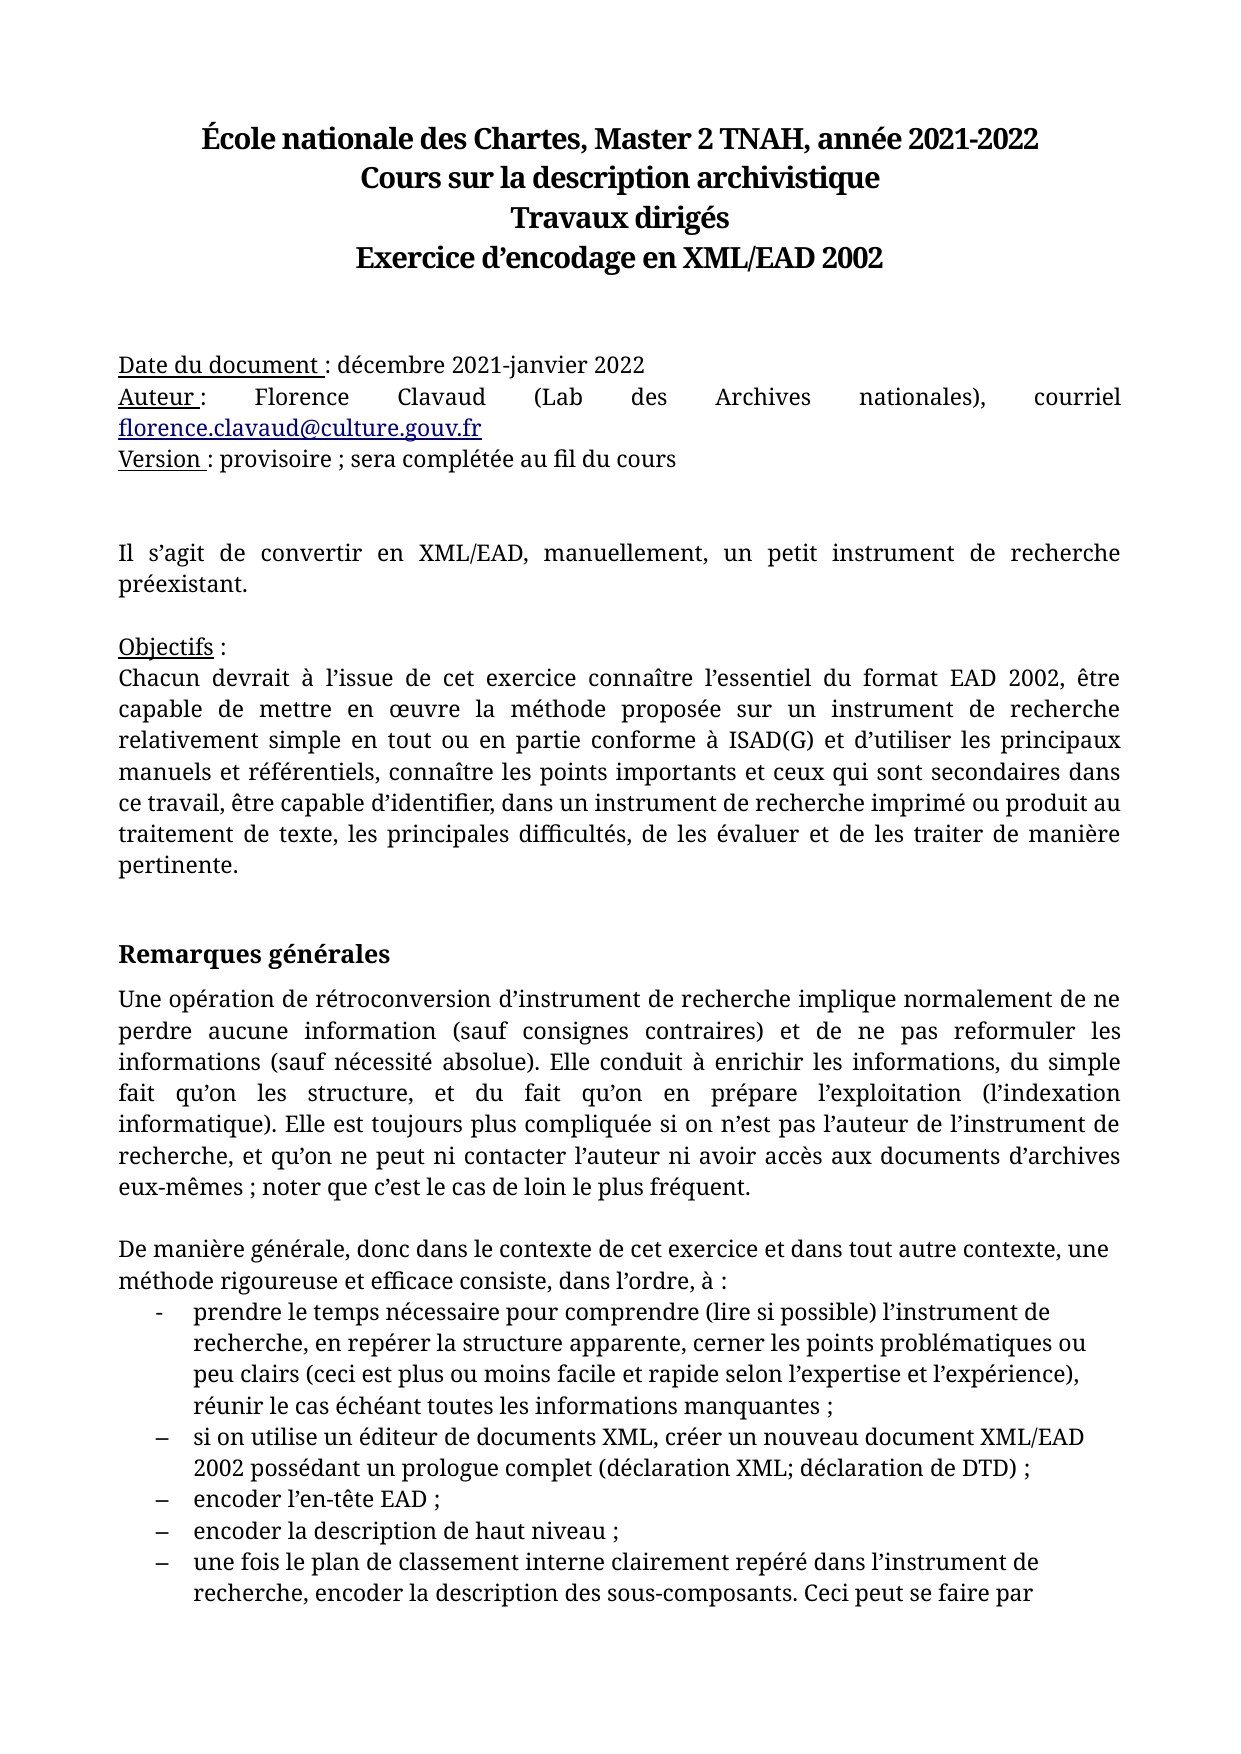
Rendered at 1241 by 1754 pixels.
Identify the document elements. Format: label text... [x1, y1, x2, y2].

list encoder l’en-tête EAD ; [156, 1483, 1122, 1515]
text Objectifs : [118, 631, 1122, 662]
list une fois le plan de classement interne clairement repéré dans l’instrument de recherche, encoder la description des sous-composants. Ceci peut se faire par [156, 1546, 1122, 1608]
text De manière générale, donc dans le contexte de cet exercice et dans tout autre contexte, une méthode rigoureuse et efficace consiste, dans l’ordre, à : [118, 1233, 1122, 1296]
text Une opération de rétroconversion d’instrument de recherche implique normalement de ne perdre aucune information (sauf consignes contraires) et de ne pas reformuler les informations (sauf nécessité absolue). Elle conduit à enrichir les informations, du simple fait qu’on les structure, et du fait qu’on en prépare l’exploitation (l’indexation informatique). Elle est toujours plus compliquée si on n’est pas l’auteur de l’instrument de recherche, et qu’on ne peut ni contacter l’auteur ni avoir accès aux documents d’archives eux-mêmes ; noter que c’est le cas de loin le plus fréquent. [118, 983, 1122, 1202]
text Il s’agit de convertir en XML/EAD, manuellement, un petit instrument de recherche préexistant. [118, 537, 1122, 599]
text Chacun devrait à l’issue de cet exercice connaître l’essentiel du format EAD 2002, être capable de mettre en œuvre la méthode proposée sur un instrument de recherche relativement simple en tout ou en partie conforme à ISAD(G) et d’utiliser les principaux manuels et référentiels, connaître les points importants et ceux qui sont secondaires dans ce travail, être capable d’identifier, dans un instrument de recherche imprimé ou produit au traitement de texte, les principales difficultés, de les évaluer et de les traiter de manière pertinente. [118, 662, 1122, 881]
text Date du document : décembre 2021-janvier 2022 [118, 349, 1122, 381]
list si on utilise un éditeur de documents XML, créer un nouveau document XML/EAD 2002 possédant un prologue complet (déclaration XML; déclaration de DTD) ; [156, 1421, 1122, 1483]
text École nationale des Chartes, Master 2 TNAH, année 2021-2022 Cours sur la description archivistique Travaux dirigés Exercice d’encodage en XML/EAD 2002 [118, 118, 1122, 277]
list prendre le temps nécessaire pour comprendre (lire si possible) l’instrument de recherche, en repérer la structure apparente, cerner les points problématiques ou peu clairs (ceci est plus ou moins facile et rapide selon l’expertise et l’expérience), réunir le cas échéant toutes les informations manquantes ; [156, 1296, 1122, 1421]
subtitle Remarques générales [118, 937, 1122, 971]
text Version : provisoire ; sera complétée au fil du cours [118, 443, 1122, 474]
text Auteur : Florence Clavaud (Lab des Archives nationales), courriel florence.clavaud@culture.gouv.fr [118, 381, 1122, 443]
list encoder la description de haut niveau ; [156, 1515, 1122, 1546]
